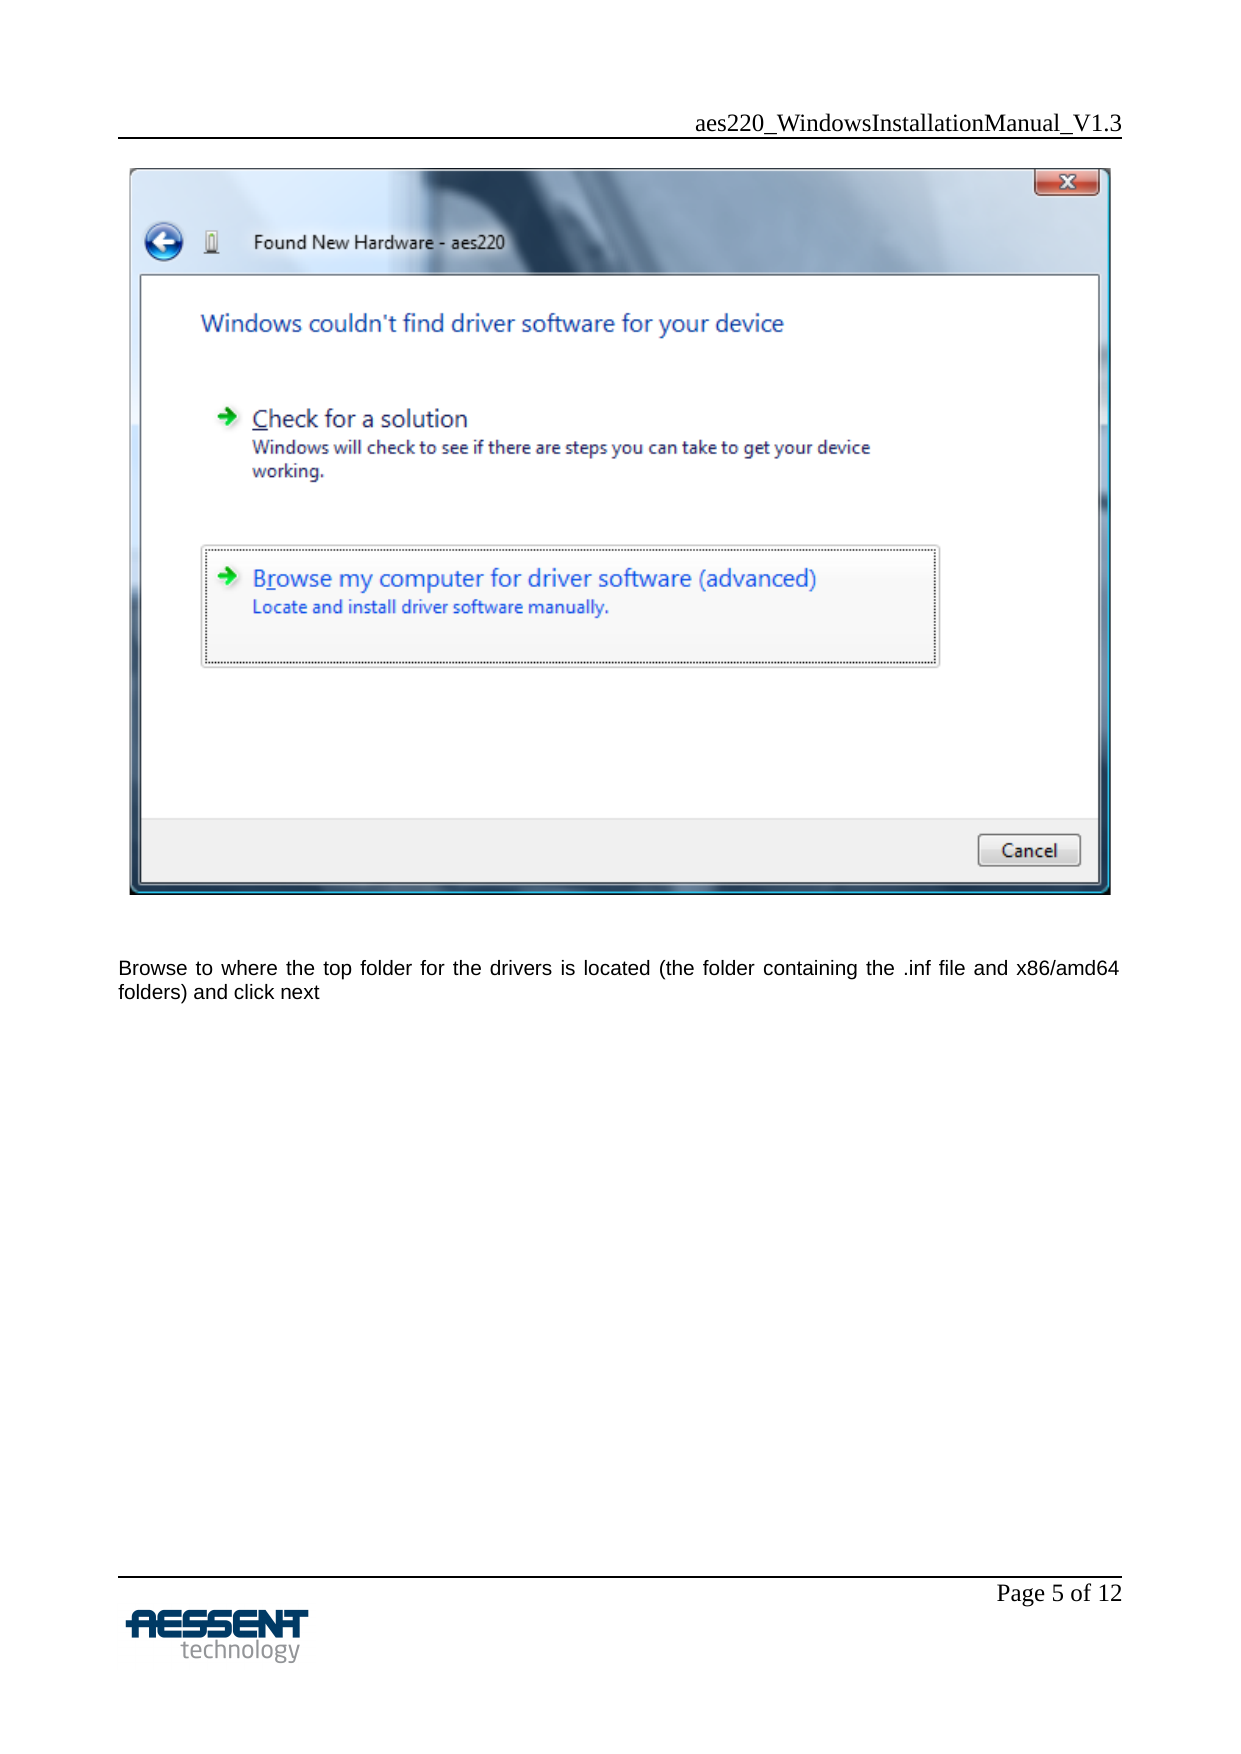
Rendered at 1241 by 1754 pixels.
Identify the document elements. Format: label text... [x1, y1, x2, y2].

picture [129, 168, 1111, 895]
picture [117, 1603, 317, 1670]
text Browse to where the top folder for the drivers is located (the folder containing the .inf file and x86/amd64 folders) and click next [118, 956, 1122, 1003]
